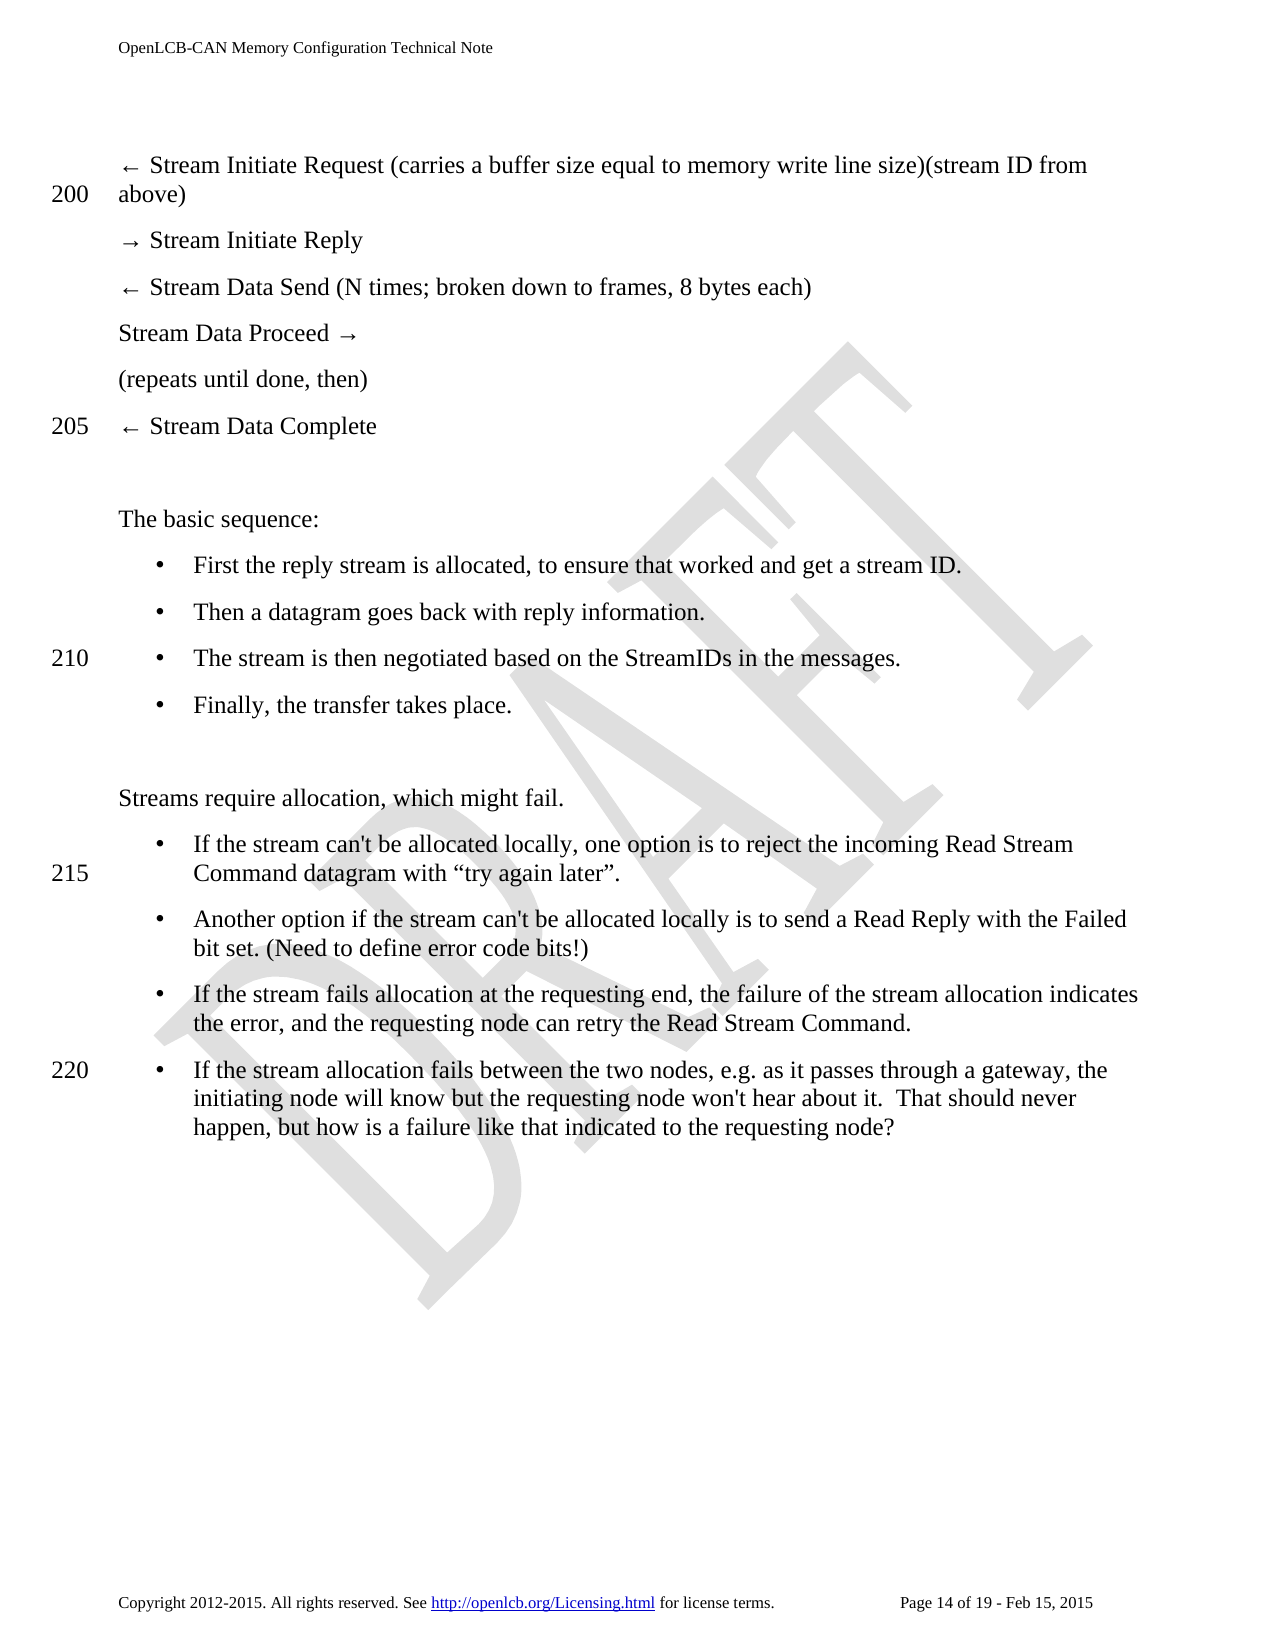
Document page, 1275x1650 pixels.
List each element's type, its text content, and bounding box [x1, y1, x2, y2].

list The stream is then negotiated based on the StreamIDs in the messages. [156, 643, 732, 672]
text [835, 374, 881, 393]
text [695, 509, 751, 533]
list Then a datagram goes back with reply information. [1001, 597, 1157, 626]
list First the reply stream is allocated, to ensure that worked and get a stream ID. [156, 550, 638, 579]
text Stream Data Proceed → [118, 318, 1157, 347]
text [886, 783, 1157, 811]
list Then a datagram goes back with reply information. [700, 597, 811, 626]
list Another option if the stream can't be allocated locally is to send a Read Reply with the Failed bit set. (Need to define error code bits!) [687, 904, 1157, 962]
list If the stream fails allocation at the requesting end, the failure of the stream allocation indicates the error, and the requesting node can retry the Read Stream Command. [612, 979, 1157, 1037]
list If the stream can't be allocated locally, one option is to reject the incoming Read Stream Command datagram with “try again later”. [483, 829, 654, 887]
text [603, 783, 701, 811]
text (repeats until done, then) [118, 364, 824, 393]
list If the stream allocation fails between the two nodes, e.g. as it passes through a gateway, the initiating node will know but the requesting node won't hear about it. That should never happen, but how is a failure like that indicated to the requesting node? [561, 1055, 1157, 1141]
list If the stream can't be allocated locally, one option is to reject the incoming Read Stream Command datagram with “try again later”. [366, 829, 495, 887]
text Streams require allocation, which might fail. [118, 783, 602, 811]
list Then a datagram goes back with reply information. [802, 597, 987, 626]
text ← Stream Data Send (N times; broken down to frames, 8 bytes each) [118, 272, 1157, 300]
list The stream is then negotiated based on the StreamIDs in the messages. [746, 643, 810, 672]
text [720, 783, 871, 811]
list If the stream can't be allocated locally, one option is to reject the incoming Read Stream Command datagram with “try again later”. [670, 829, 813, 887]
text [872, 364, 1157, 393]
list The stream is then negotiated based on the StreamIDs in the messages. [848, 643, 1033, 672]
list If the stream allocation fails between the two nodes, e.g. as it passes through a gateway, the initiating node will know but the requesting node won't hear about it. That should never happen, but how is a failure like that indicated to the requesting node? [454, 1055, 584, 1141]
list [798, 690, 1157, 718]
list If the stream allocation fails between the two nodes, e.g. as it passes through a gateway, the initiating node will know but the requesting node won't hear about it. That should never happen, but how is a failure like that indicated to the requesting node? [251, 1055, 478, 1141]
list If the stream fails allocation at the requesting end, the failure of the stream allocation indicates the error, and the requesting node can retry the Read Stream Command. [508, 979, 655, 1037]
list If the stream can't be allocated locally, one option is to reject the incoming Read Stream Command datagram with “try again later”. [787, 829, 1157, 887]
text ← Stream Initiate Request (carries a buffer size equal to memory write line size)(stream ID from above) [118, 150, 1157, 207]
list Finally, the transfer takes place. [156, 690, 538, 718]
list If the stream fails allocation at the requesting end, the failure of the stream allocation indicates the error, and the requesting node can retry the Read Stream Command. [371, 979, 500, 1037]
list [583, 690, 778, 718]
list The stream is then negotiated based on the StreamIDs in the messages. [1068, 643, 1157, 672]
list If the stream fails allocation at the requesting end, the failure of the stream allocation indicates the error, and the requesting node can retry the Read Stream Command. [211, 979, 390, 1037]
list If the stream can't be allocated locally, one option is to reject the incoming Read Stream Command datagram with “try again later”. [156, 829, 358, 887]
text → Stream Initiate Reply [118, 225, 1157, 254]
text The basic sequence: [118, 504, 684, 533]
list Another option if the stream can't be allocated locally is to send a Read Reply with the Failed bit set. (Need to define error code bits!) [538, 904, 706, 962]
text [815, 411, 1157, 440]
text [908, 504, 1157, 533]
list First the reply stream is allocated, to ensure that worked and get a stream ID. [665, 550, 940, 579]
list Another option if the stream can't be allocated locally is to send a Read Reply with the Failed bit set. (Need to define error code bits!) [410, 904, 515, 962]
list If the stream allocation fails between the two nodes, e.g. as it passes through a gateway, the initiating node will know but the requesting node won't hear about it. That should never happen, but how is a failure like that indicated to the requesting node? [156, 1055, 294, 1141]
list Then a datagram goes back with reply information. [156, 597, 686, 626]
text [741, 504, 894, 533]
text ← Stream Data Complete [118, 411, 777, 440]
list First the reply stream is allocated, to ensure that worked and get a stream ID. [954, 550, 1157, 579]
list Another option if the stream can't be allocated locally is to send a Read Reply with the Failed bit set. (Need to define error code bits!) [156, 904, 425, 962]
